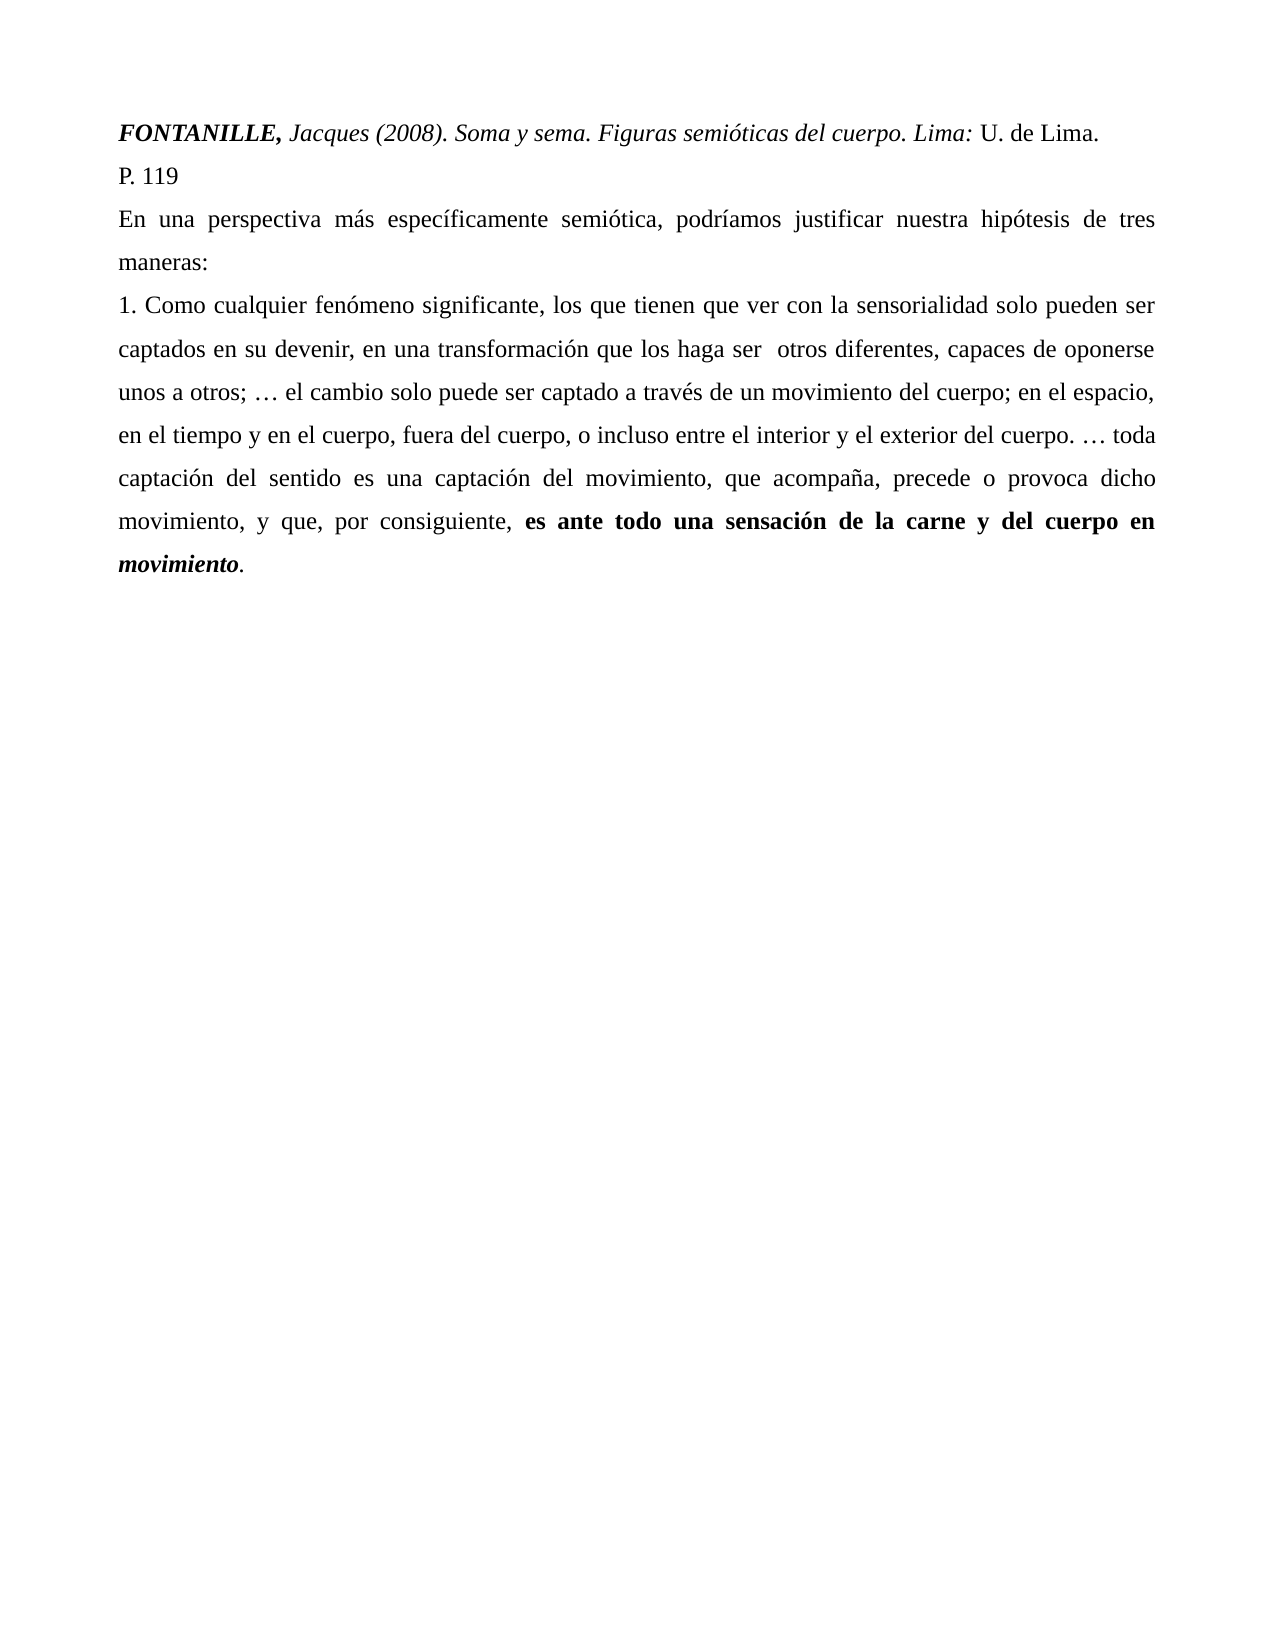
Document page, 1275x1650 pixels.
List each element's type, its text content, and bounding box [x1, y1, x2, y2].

text 1. Como cualquier fenómeno significante, los que tienen que ver con la sensorialidad solo pueden ser captados en su devenir, en una transformación que los haga ser otros diferentes, capaces de oponerse unos a otros; … el cambio solo puede ser captado a través de un movimiento del cuerpo; en el espacio, en el tiempo y en el cuerpo, fuera del cuerpo, o incluso entre el interior y el exterior del cuerpo. … toda captación del sentido es una captación del movimiento, que acompaña, precede o provoca dicho movimiento, y que, por consiguiente, es ante todo una sensación de la carne y del cuerpo en movimiento. [118, 291, 1157, 578]
text P. 119 [118, 161, 1157, 190]
text FONTANILLE, Jacques (2008). Soma y sema. Figuras semióticas del cuerpo. Lima: U. de Lima. [118, 118, 1157, 147]
text En una perspectiva más específicamente semiótica, podríamos justificar nuestra hipótesis de tres maneras: [118, 204, 1157, 276]
